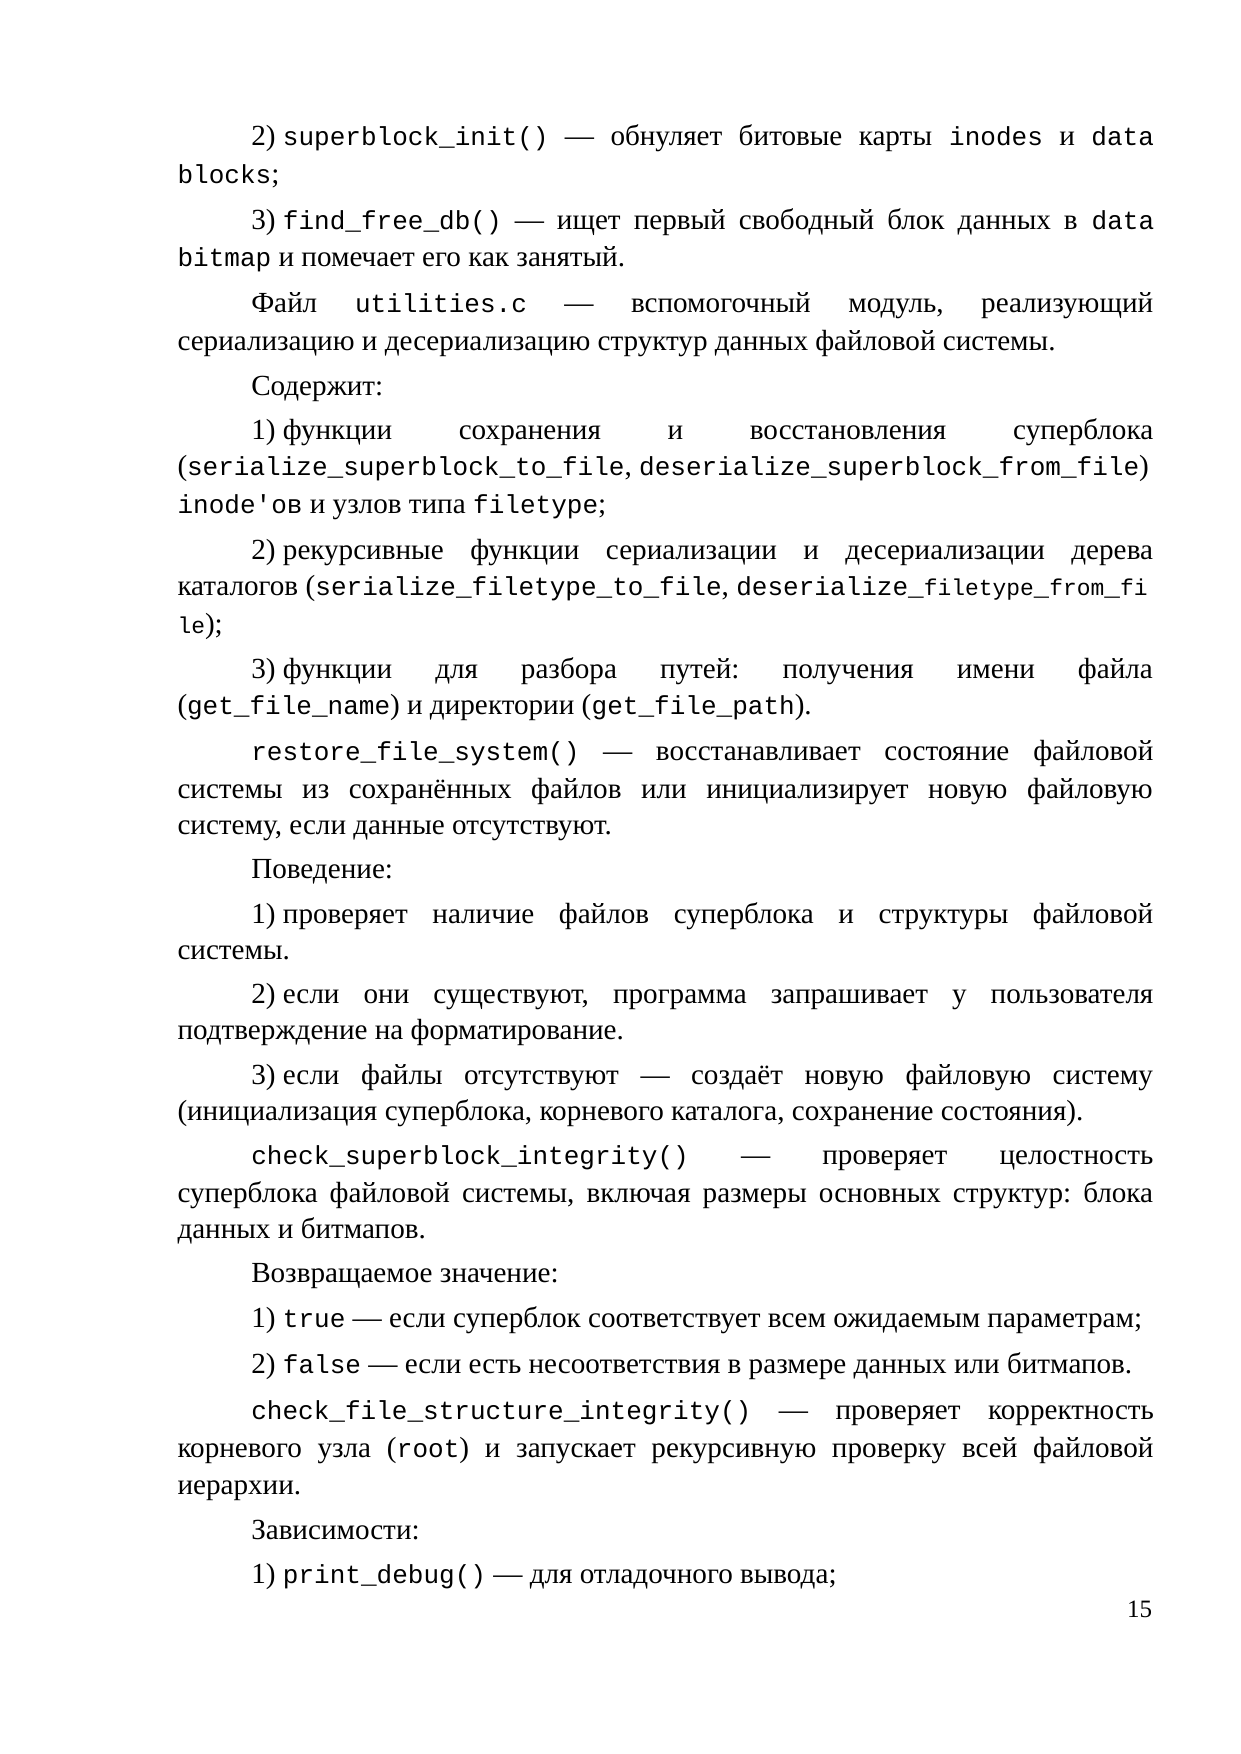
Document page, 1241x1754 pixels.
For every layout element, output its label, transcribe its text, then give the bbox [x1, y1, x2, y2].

text check_file_structure_integrity() — проверяет корректность корневого узла (root) и запускает рекурсивную проверку всей файловой иерархии. [251, 1392, 751, 1398]
text Зависимости: [427, 1512, 1154, 1545]
text Содержит: [383, 368, 1154, 401]
text restore_file_system() — восстанавливает состояние файловой системы из сохранённых файлов или инициализирует новую файловую систему, если данные отсутствуют. [177, 767, 1154, 771]
text 2) superblock_init() — обнуляет битовые карты inodes и data blocks; [283, 118, 548, 124]
text check_file_structure_integrity() — проверяет корректность корневого узла (root) и запускает рекурсивную проверку всей файловой иерархии. [177, 1463, 1154, 1501]
text 2) рекурсивные функции сериализации и десериализации дерева каталогов (serialize_filetype_to_file, deserialize_filetype_from_file); [177, 566, 1154, 640]
text 3) если файлы отсутствуют — создаёт новую файловую систему (инициализация суперблока, корневого каталога, сохранение состояния). [177, 1090, 1154, 1126]
text check_file_structure_integrity() — проверяет корректность корневого узла (root) и запускает рекурсивную проверку всей файловой иерархии. [177, 1426, 1154, 1435]
text 1) true — если суперблок соответствует всем ожидаемым параметрам; [345, 1300, 1154, 1335]
text 2) если они существуют, программа запрашивает у пользователя подтверждение на форматирование. [177, 1010, 1154, 1046]
text 1) проверяет наличие файлов суперблока и структуры файловой системы. [177, 929, 1154, 965]
text 1) print_debug() — для отладочного вывода; [486, 1556, 1154, 1591]
text Возвращаемое значение: [559, 1256, 1154, 1289]
text Поведение: [393, 851, 1154, 885]
text 2) superblock_init() — обнуляет битовые карты inodes и data blocks; [177, 152, 1154, 191]
text 1) функции сохранения и восстановления суперблока (serialize_superblock_to_file, deserialize_superblock_from_file) inode'ов и узлов типа filetype; [177, 446, 1154, 521]
text Файл utilities.c — вспомогочный модуль, реализующий сериализацию и десериализацию структур данных файловой системы. [177, 319, 1154, 357]
text restore_file_system() — восстанавливает состояние файловой системы из сохранённых файлов или инициализирует новую файловую систему, если данные отсутствуют. [177, 804, 1154, 841]
text 3) функции для разбора путей: получения имени файла (get_file_name) и директории (get_file_path). [177, 684, 1154, 722]
text 2) false — если есть несоответствия в размере данных или битмапов. [361, 1346, 1154, 1381]
text check_superblock_integrity() — проверяет целостность суперблока файловой системы, включая размеры основных структур: блока данных и битмапов. [177, 1208, 1154, 1245]
text 1) print_debug() — для отладочного вывода; [283, 1556, 486, 1562]
text check_superblock_integrity() — проверяет целостность суперблока файловой системы, включая размеры основных структур: блока данных и битмапов. [177, 1137, 1154, 1175]
text 3) find_free_db() — ищет первый свободный блок данных в data bitmap и помечает его как занятый. [177, 235, 1154, 275]
